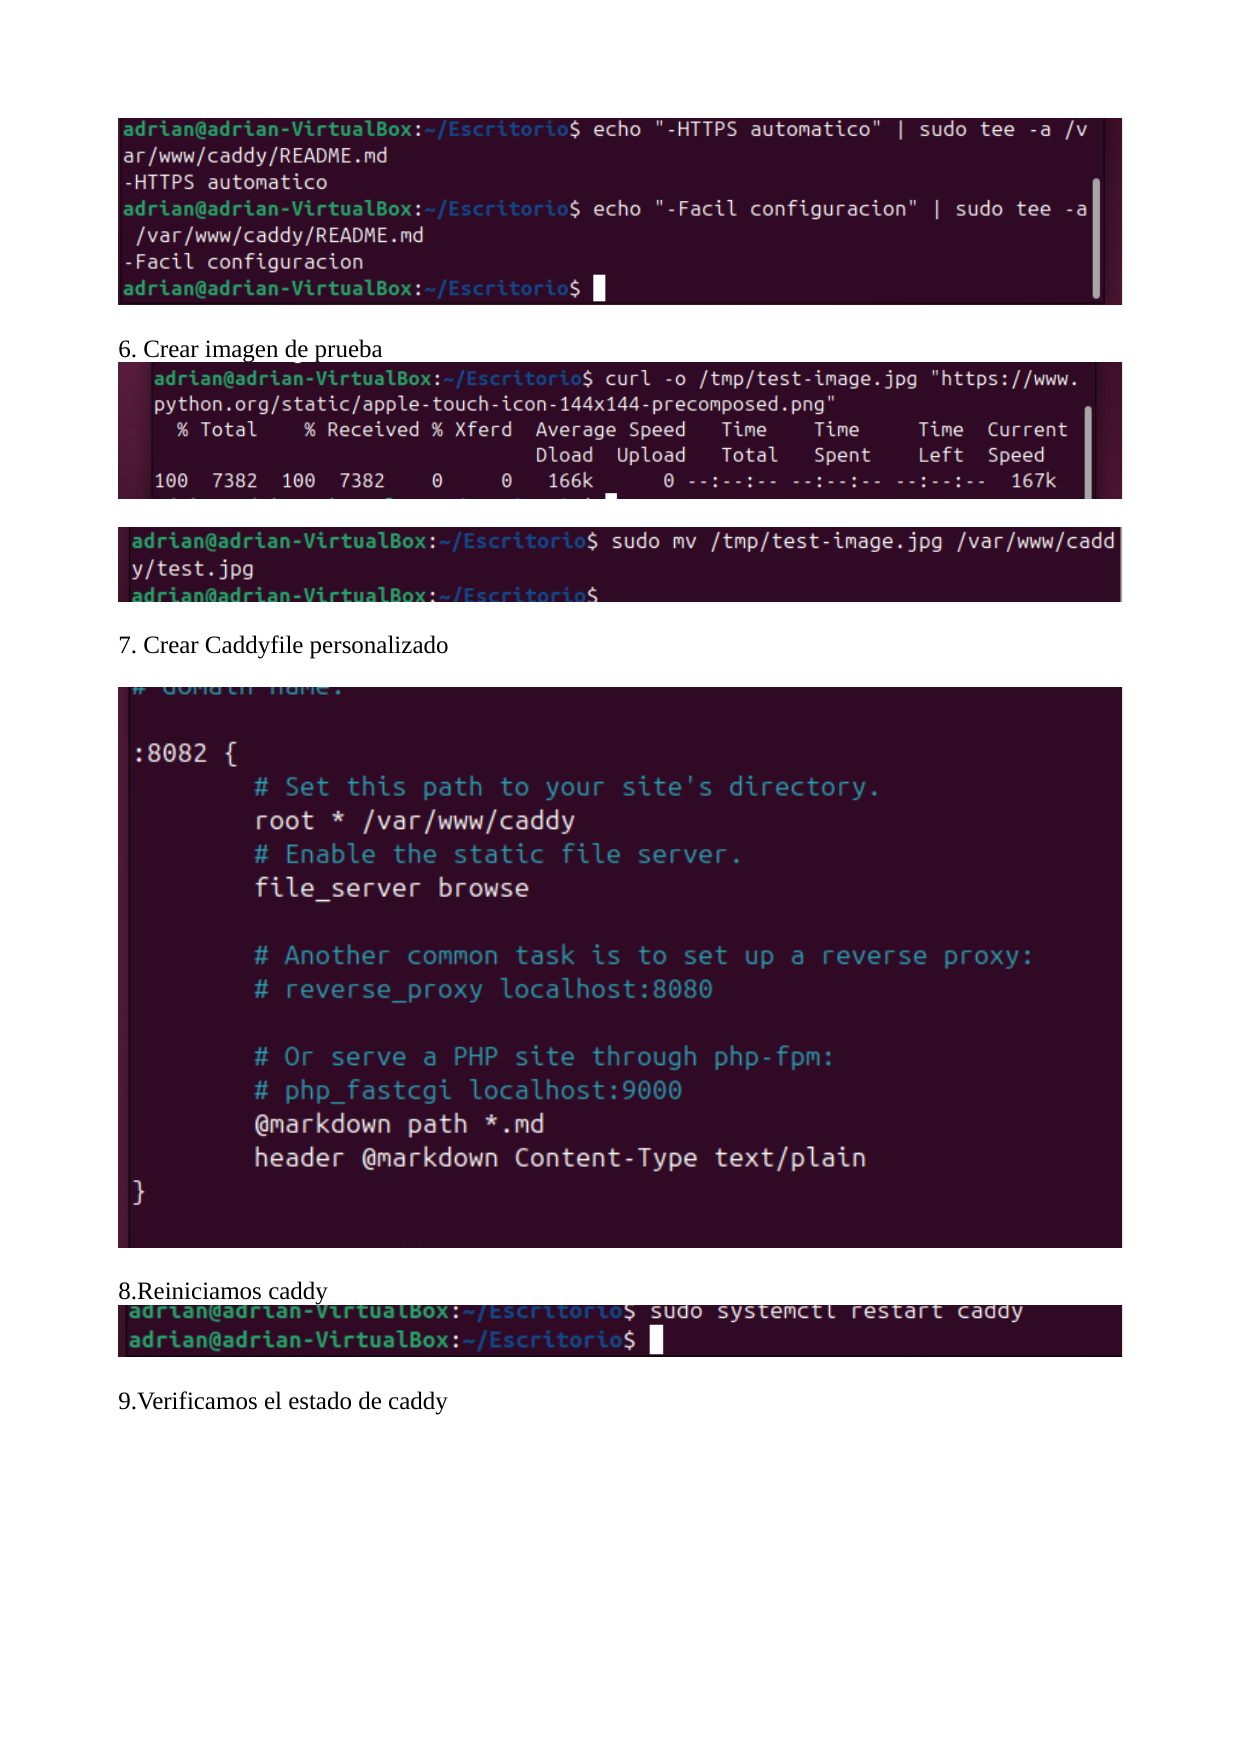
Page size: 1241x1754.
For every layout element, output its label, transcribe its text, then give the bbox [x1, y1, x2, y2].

picture [118, 687, 1123, 1248]
picture [118, 1305, 1123, 1357]
text 8.Reiniciamos caddy [118, 1276, 1122, 1305]
picture [118, 362, 1123, 499]
picture [118, 118, 1123, 305]
picture [118, 527, 1123, 602]
text 6. Crear imagen de prueba [118, 334, 1122, 362]
text 7. Crear Caddyfile personalizado [118, 630, 1122, 659]
text 9.Verificamos el estado de caddy [118, 1386, 1122, 1414]
